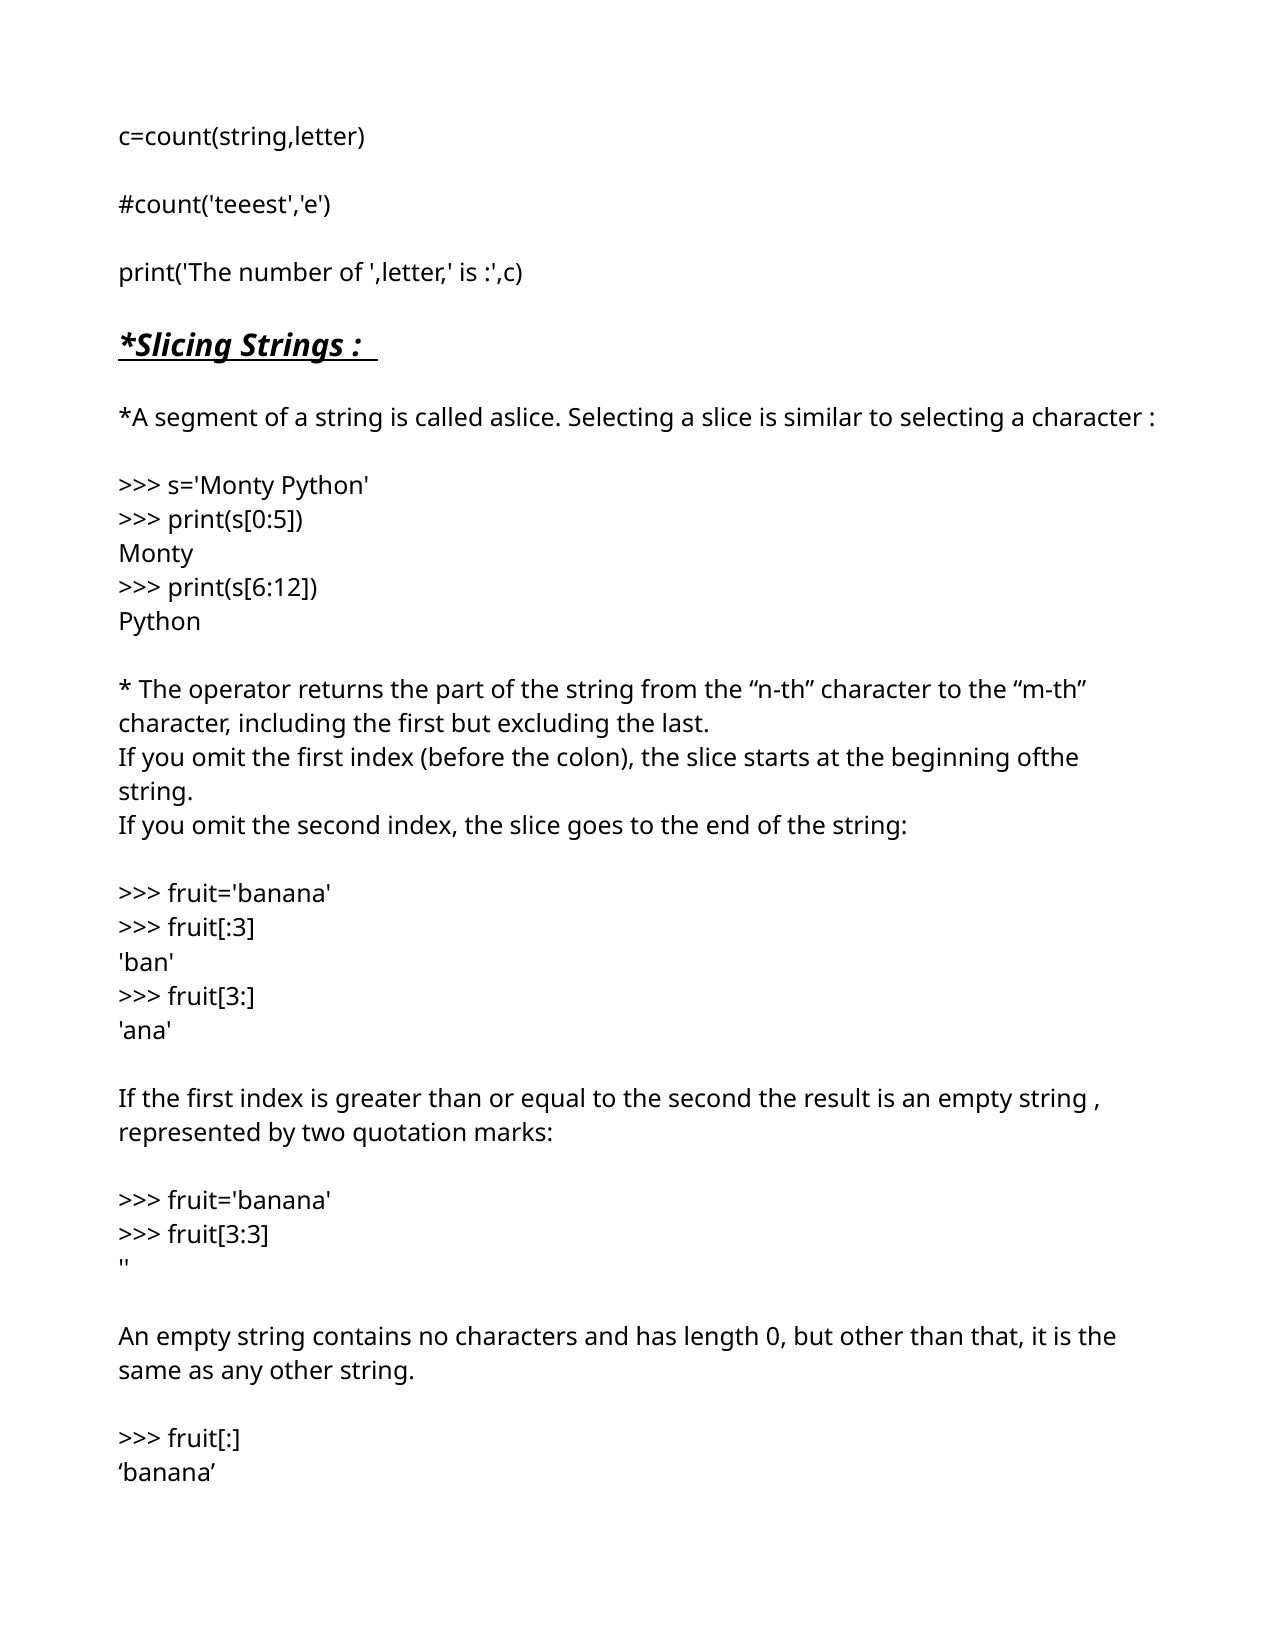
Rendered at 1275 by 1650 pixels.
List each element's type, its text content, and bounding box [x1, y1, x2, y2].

text print('The number of ',letter,' is :',c) [118, 254, 1157, 288]
text 'ana' [118, 1012, 1157, 1046]
text >>> fruit[3:3] [118, 1217, 1157, 1251]
text >>> fruit[:3] [118, 910, 1157, 944]
text >>> print(s[6:12]) [118, 569, 1157, 603]
text c=count(string,letter) [118, 118, 1157, 152]
text 'ban' [118, 944, 1157, 978]
text An empty string contains no characters and has length 0, but other than that, it is the same as any other string. [118, 1319, 1157, 1387]
text If the first index is greater than or equal to the second the result is an empty string , represented by two quotation marks: [118, 1080, 1157, 1148]
text ‘banana’ [118, 1455, 1157, 1489]
text >>> fruit[3:] [118, 978, 1157, 1012]
text >>> s='Monty Python' [118, 467, 1157, 501]
text #count('teeest','e') [118, 186, 1157, 220]
text If you omit the second index, the slice goes to the end of the string: [118, 808, 1157, 842]
text *Slicing Strings : [118, 322, 1157, 365]
text * The operator returns the part of the string from the “n-th” character to the “m-th” character, including the first but excluding the last. [118, 672, 1157, 740]
text Python [118, 603, 1157, 638]
text Monty [118, 535, 1157, 569]
text >>> fruit='banana' [118, 876, 1157, 910]
text *A segment of a string is called aslice. Selecting a slice is similar to selecting a character : [118, 399, 1157, 433]
text If you omit the first index (before the colon), the slice starts at the beginning ofthe string. [118, 740, 1157, 808]
text >>> fruit[:] [118, 1421, 1157, 1455]
text '' [118, 1251, 1157, 1285]
text >>> fruit='banana' [118, 1183, 1157, 1217]
text >>> print(s[0:5]) [118, 501, 1157, 535]
